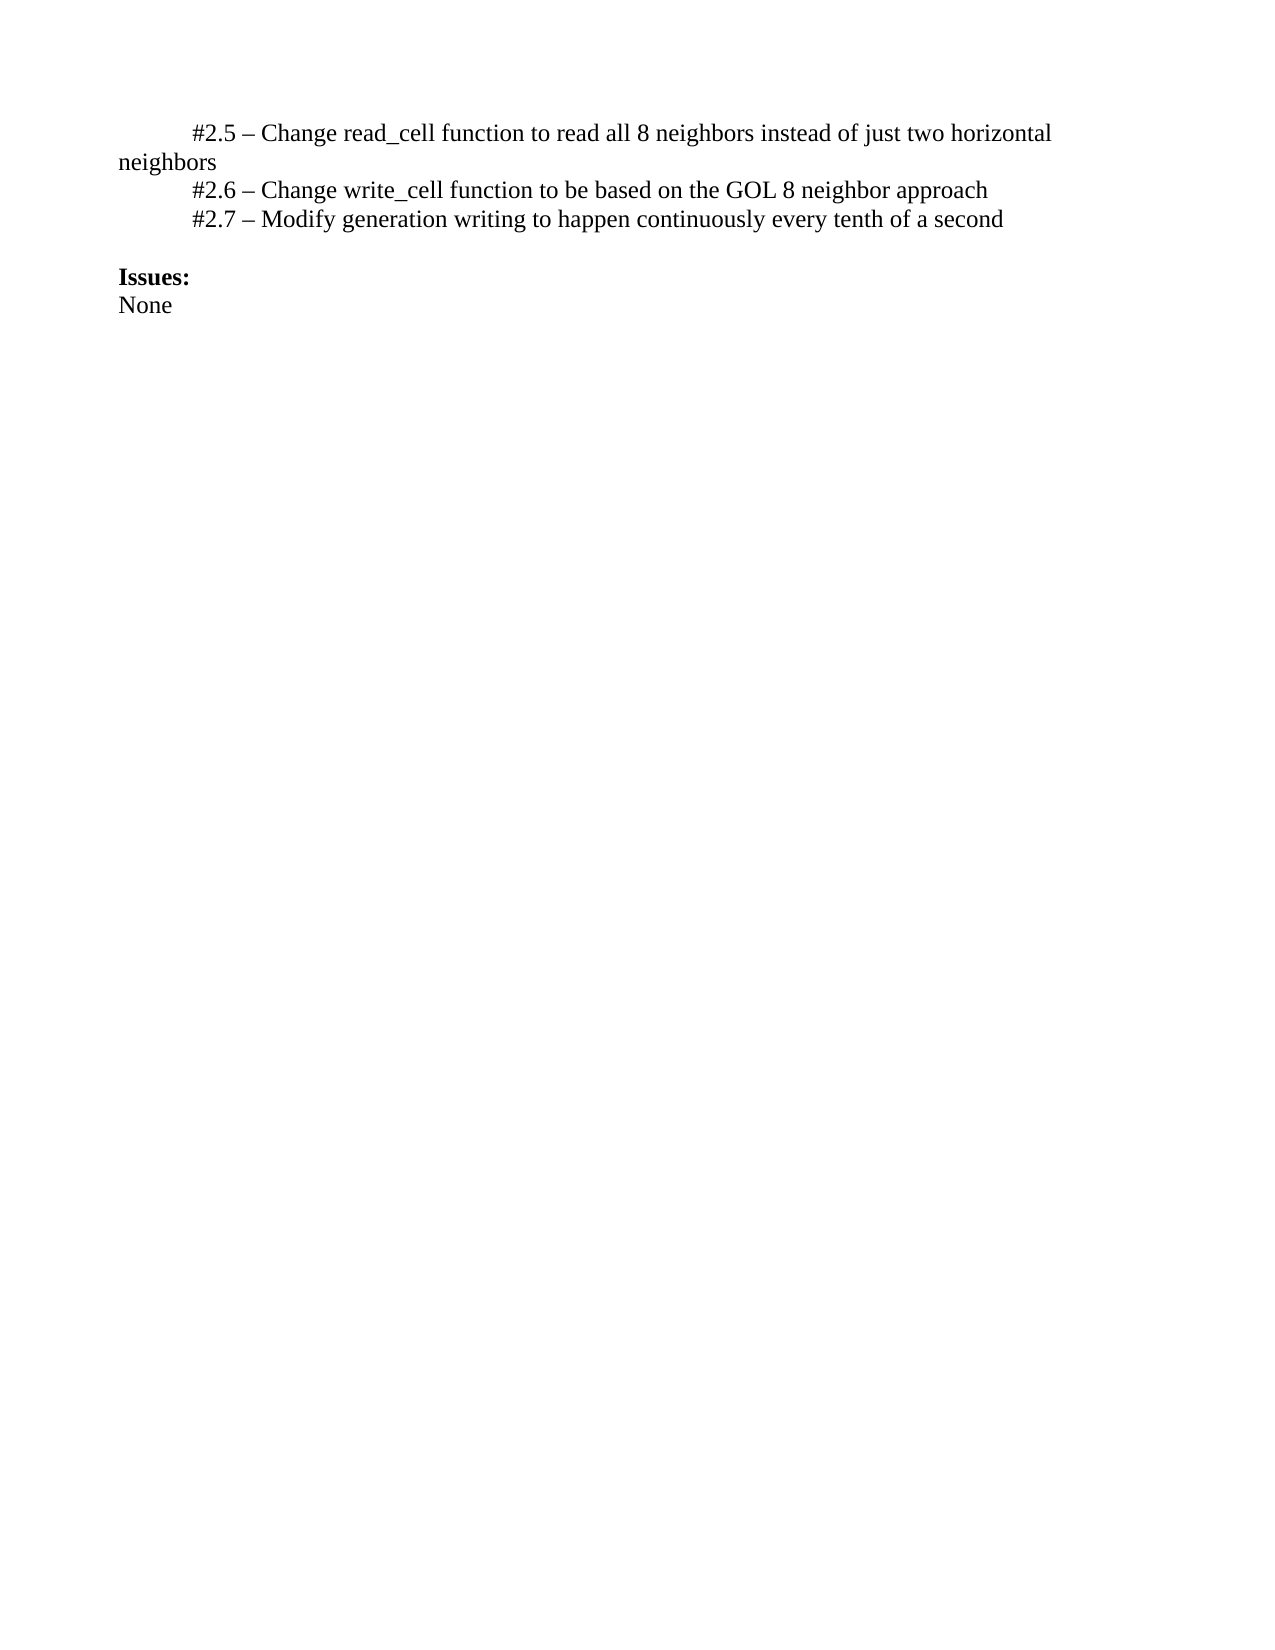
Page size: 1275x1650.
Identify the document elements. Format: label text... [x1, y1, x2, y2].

text #2.7 – Modify generation writing to happen continuously every tenth of a second [118, 204, 1157, 233]
text #2.6 – Change write_cell function to be based on the GOL 8 neighbor approach [118, 176, 1157, 204]
text Issues: [118, 262, 1157, 291]
text #2.5 – Change read_cell function to read all 8 neighbors instead of just two horizontal neighbors [118, 118, 1157, 176]
text None [118, 291, 1157, 319]
